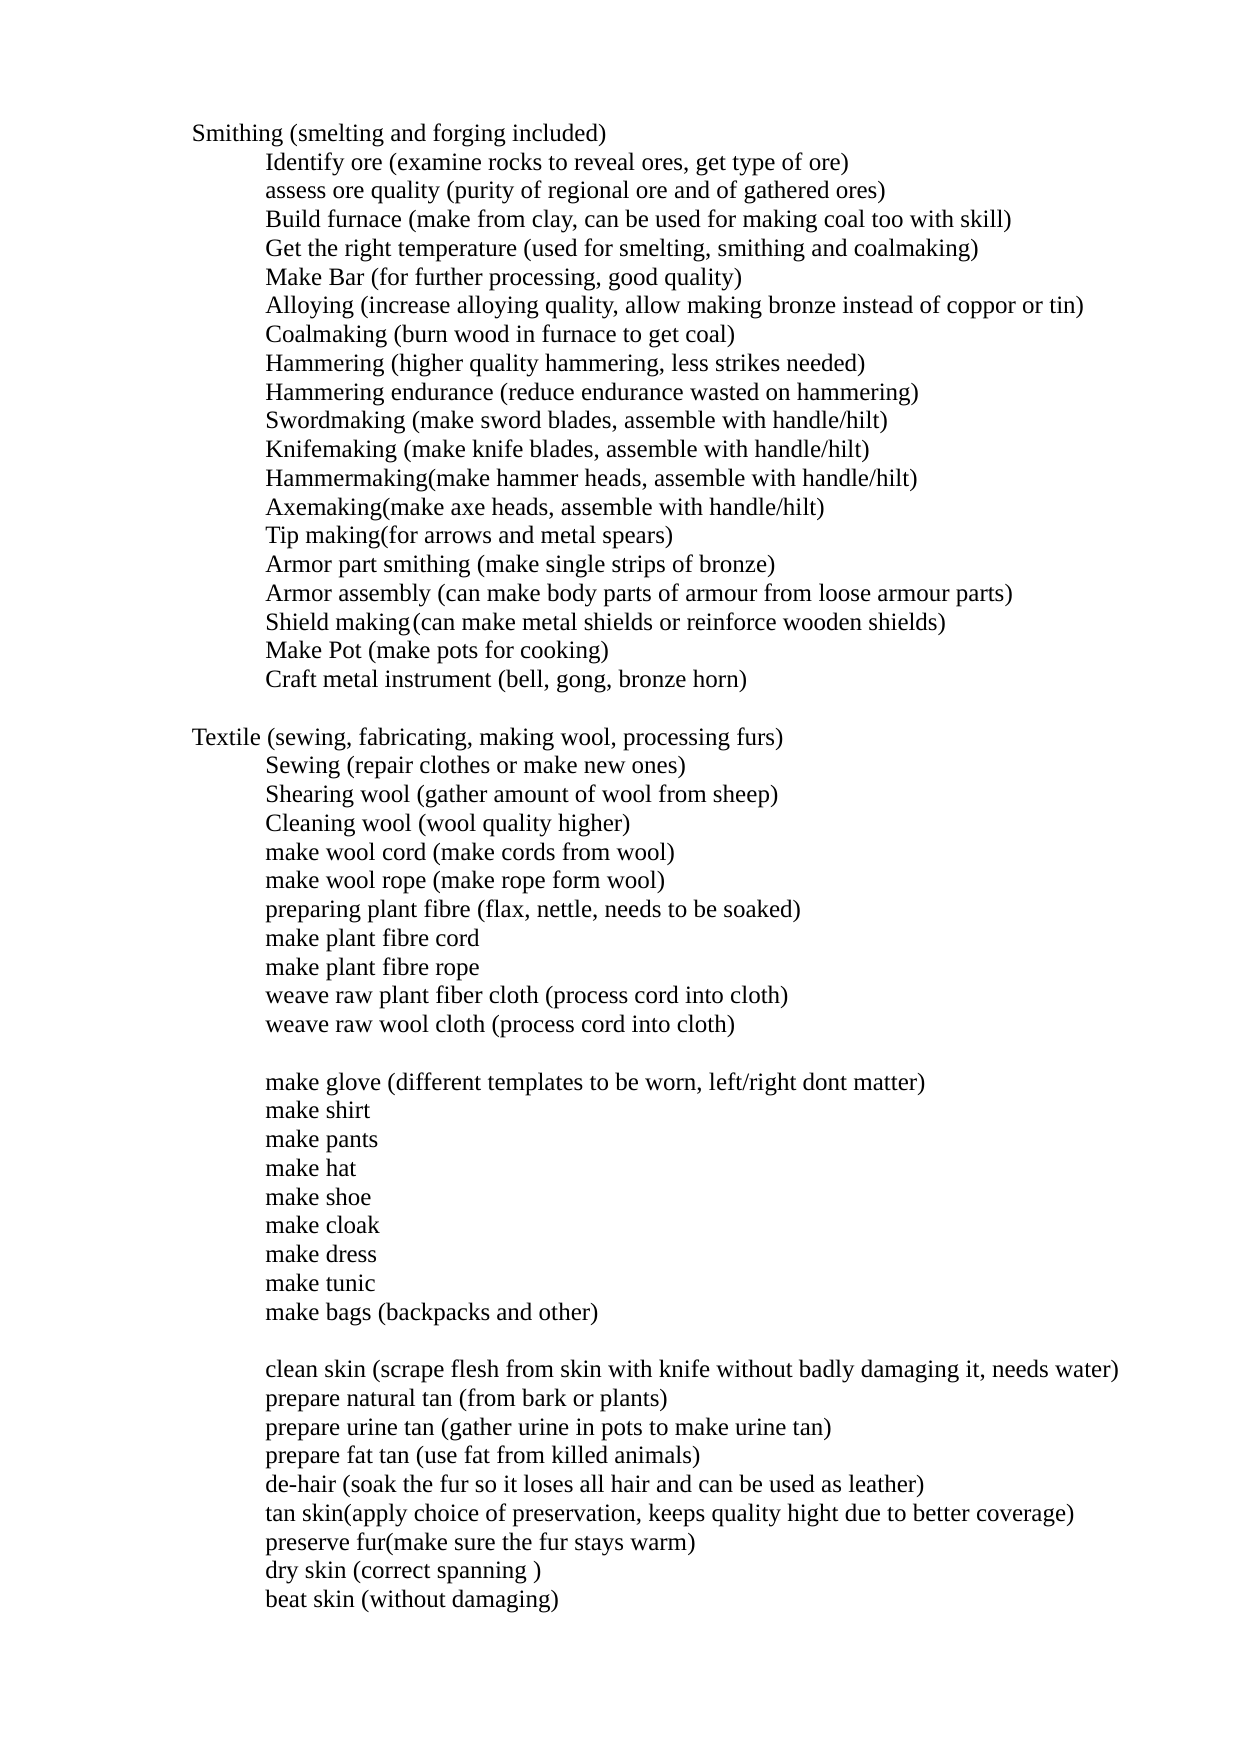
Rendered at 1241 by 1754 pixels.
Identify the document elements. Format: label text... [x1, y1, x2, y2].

text clean skin (scrape flesh from skin with knife without badly damaging it, needs water) [118, 1354, 1122, 1383]
text Alloying (increase alloying quality, allow making bronze instead of coppor or tin) [118, 291, 1122, 319]
text make bags (backpacks and other) [118, 1297, 1122, 1326]
text tan skin(apply choice of preservation, keeps quality hight due to better coverage) [118, 1498, 1122, 1527]
text Build furnace (make from clay, can be used for making coal too with skill) [118, 204, 1122, 233]
text weave raw plant fiber cloth (process cord into cloth) [118, 981, 1122, 1009]
text Hammermaking(make hammer heads, assemble with handle/hilt) [118, 463, 1122, 492]
text make plant fibre cord [118, 923, 1122, 952]
text Craft metal instrument (bell, gong, bronze horn) [118, 664, 1122, 693]
text make cloak [118, 1211, 1122, 1239]
text weave raw wool cloth (process cord into cloth) [118, 1009, 1122, 1038]
text Coalmaking (burn wood in furnace to get coal) [118, 319, 1122, 348]
text Tip making(for arrows and metal spears) [118, 521, 1122, 549]
text Make Bar (for further processing, good quality) [118, 262, 1122, 291]
text Knifemaking (make knife blades, assemble with handle/hilt) [118, 434, 1122, 463]
text make tunic [118, 1268, 1122, 1297]
text preserve fur(make sure the fur stays warm) [118, 1527, 1122, 1556]
text make wool cord (make cords from wool) [118, 837, 1122, 866]
text Hammering (higher quality hammering, less strikes needed) [118, 348, 1122, 377]
text Get the right temperature (used for smelting, smithing and coalmaking) [118, 233, 1122, 262]
text Identify ore (examine rocks to reveal ores, get type of ore) [118, 147, 1122, 176]
text Hammering endurance (reduce endurance wasted on hammering) [118, 377, 1122, 406]
text beat skin (without damaging) [118, 1584, 1122, 1613]
text Swordmaking (make sword blades, assemble with handle/hilt) [118, 406, 1122, 434]
text Smithing (smelting and forging included) [118, 118, 1122, 147]
text make wool rope (make rope form wool) [118, 866, 1122, 894]
text Axemaking(make axe heads, assemble with handle/hilt) [118, 492, 1122, 521]
text de-hair (soak the fur so it loses all hair and can be used as leather) [118, 1469, 1122, 1498]
text make plant fibre rope [118, 952, 1122, 981]
text Textile (sewing, fabricating, making wool, processing furs) [118, 722, 1122, 751]
text prepare fat tan (use fat from killed animals) [118, 1441, 1122, 1469]
text make hat [118, 1153, 1122, 1182]
text preparing plant fibre (flax, nettle, needs to be soaked) [118, 894, 1122, 923]
text make shoe [118, 1182, 1122, 1211]
text Shield making (can make metal shields or reinforce wooden shields) [118, 607, 1122, 636]
text make pants [118, 1124, 1122, 1153]
text prepare natural tan (from bark or plants) [118, 1383, 1122, 1412]
text make dress [118, 1239, 1122, 1268]
text Sewing (repair clothes or make new ones) [118, 751, 1122, 779]
text prepare urine tan (gather urine in pots to make urine tan) [118, 1412, 1122, 1441]
text dry skin (correct spanning ) [118, 1556, 1122, 1584]
text Armor assembly (can make body parts of armour from loose armour parts) [118, 578, 1122, 607]
text Armor part smithing (make single strips of bronze) [118, 549, 1122, 578]
text make glove (different templates to be worn, left/right dont matter) [118, 1067, 1122, 1096]
text Shearing wool (gather amount of wool from sheep) [118, 779, 1122, 808]
text assess ore quality (purity of regional ore and of gathered ores) [118, 176, 1122, 204]
text Cleaning wool (wool quality higher) [118, 808, 1122, 837]
text make shirt [118, 1096, 1122, 1124]
text Make Pot (make pots for cooking) [118, 636, 1122, 664]
